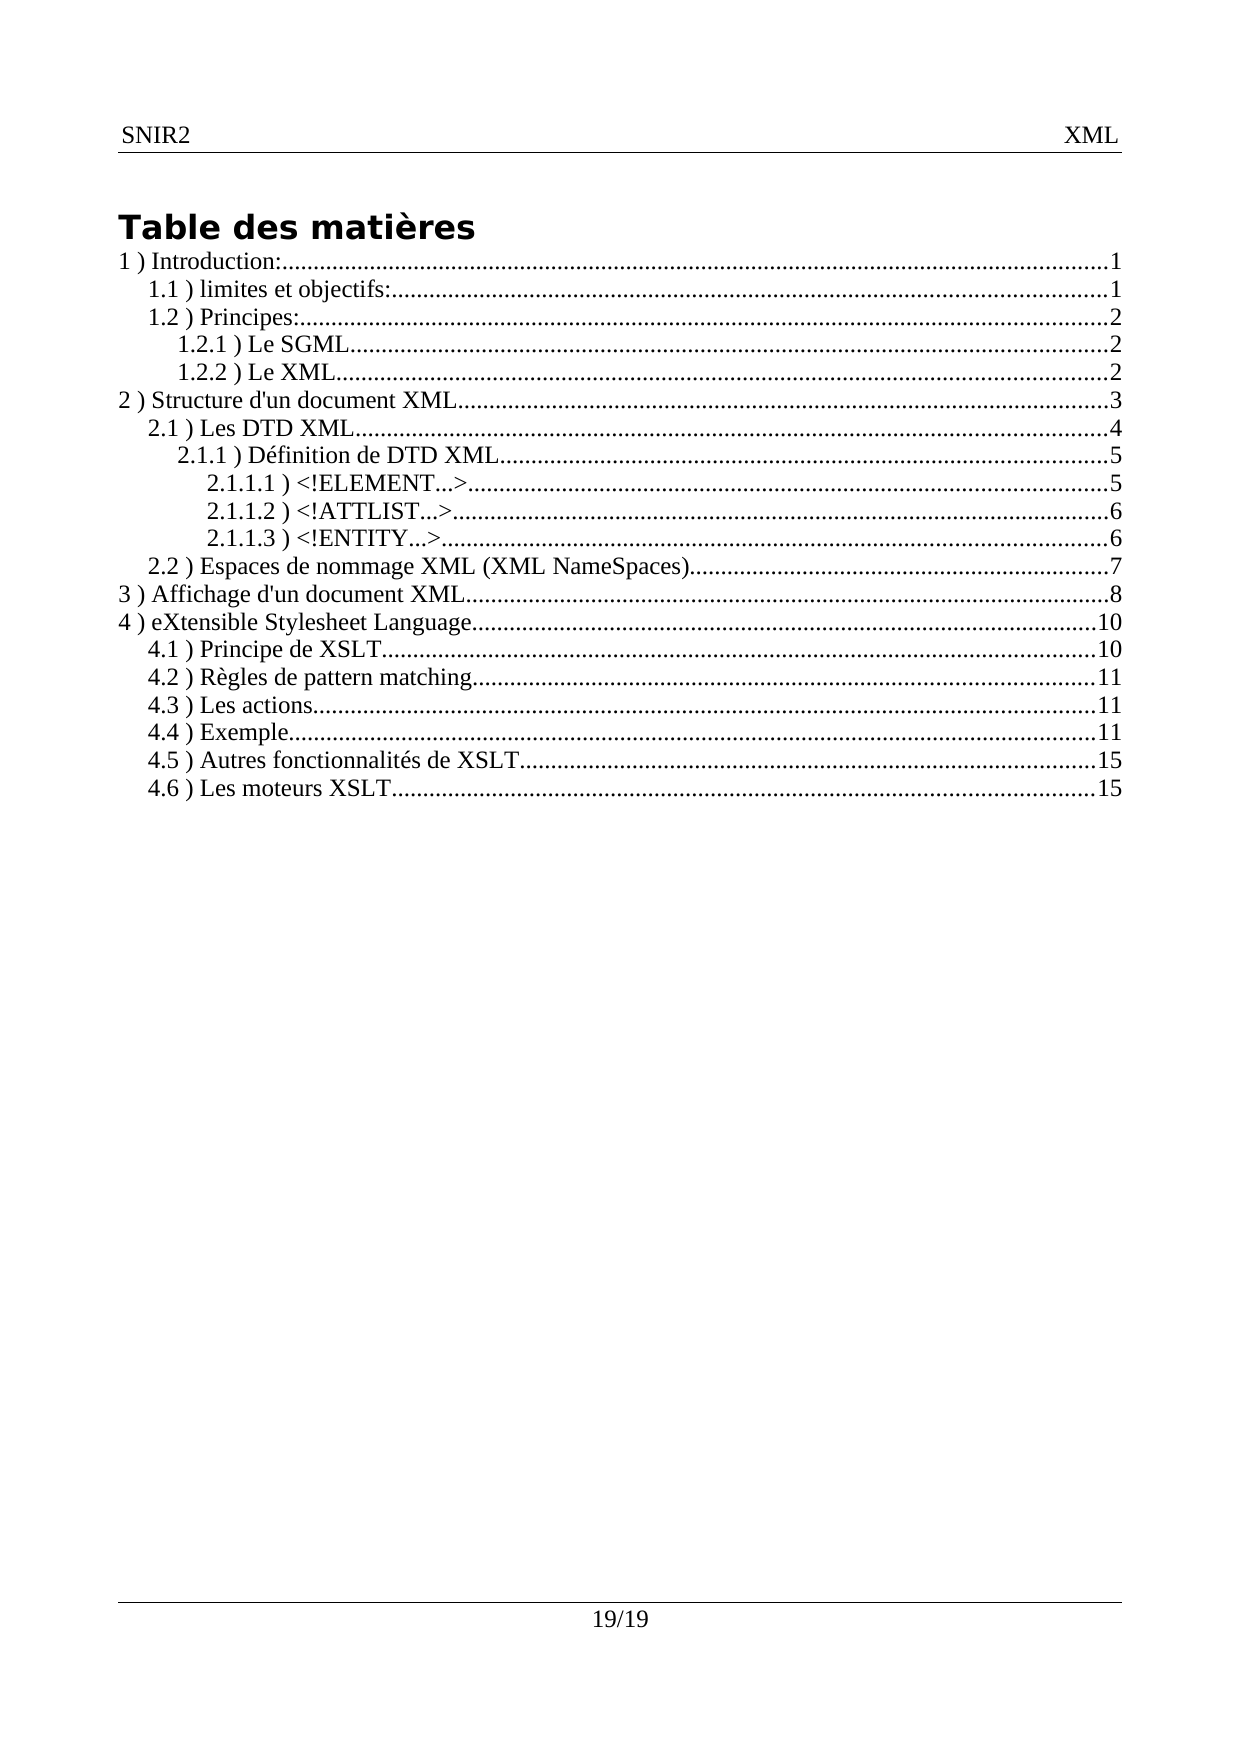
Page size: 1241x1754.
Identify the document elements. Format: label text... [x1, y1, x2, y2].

text 2.1.1.3 ) <!ENTITY...> 6 [207, 524, 1122, 552]
text 2.1.1.1 ) <!ELEMENT...> 5 [207, 469, 1122, 497]
text 2.1 ) Les DTD XML 4 [148, 414, 1122, 441]
text 1.1 ) limites et objectifs: 1 [148, 275, 1122, 303]
text 1.2 ) Principes: 2 [148, 303, 1122, 331]
subtitle Table des matières [118, 209, 1122, 247]
text 4.2 ) Règles de pattern matching 11 [148, 663, 1122, 691]
text 4.5 ) Autres fonctionnalités de XSLT 15 [148, 746, 1122, 774]
text 2.1.1.2 ) <!ATTLIST...> 6 [207, 497, 1122, 524]
text 4.1 ) Principe de XSLT 10 [148, 635, 1122, 663]
text 3 ) Affichage d'un document XML 8 [118, 580, 1122, 608]
text 1 ) Introduction: 1 [118, 247, 1122, 275]
text 2.1.1 ) Définition de DTD XML 5 [177, 441, 1122, 469]
text 4.3 ) Les actions 11 [148, 691, 1122, 718]
text 2 ) Structure d'un document XML 3 [118, 386, 1122, 414]
text 1.2.1 ) Le SGML 2 [177, 331, 1122, 358]
text 4.6 ) Les moteurs XSLT 15 [148, 774, 1122, 802]
text 4.4 ) Exemple 11 [148, 718, 1122, 746]
text 1.2.2 ) Le XML 2 [177, 358, 1122, 386]
text 4 ) eXtensible Stylesheet Language 10 [118, 608, 1122, 635]
text 2.2 ) Espaces de nommage XML (XML NameSpaces) 7 [148, 552, 1122, 580]
